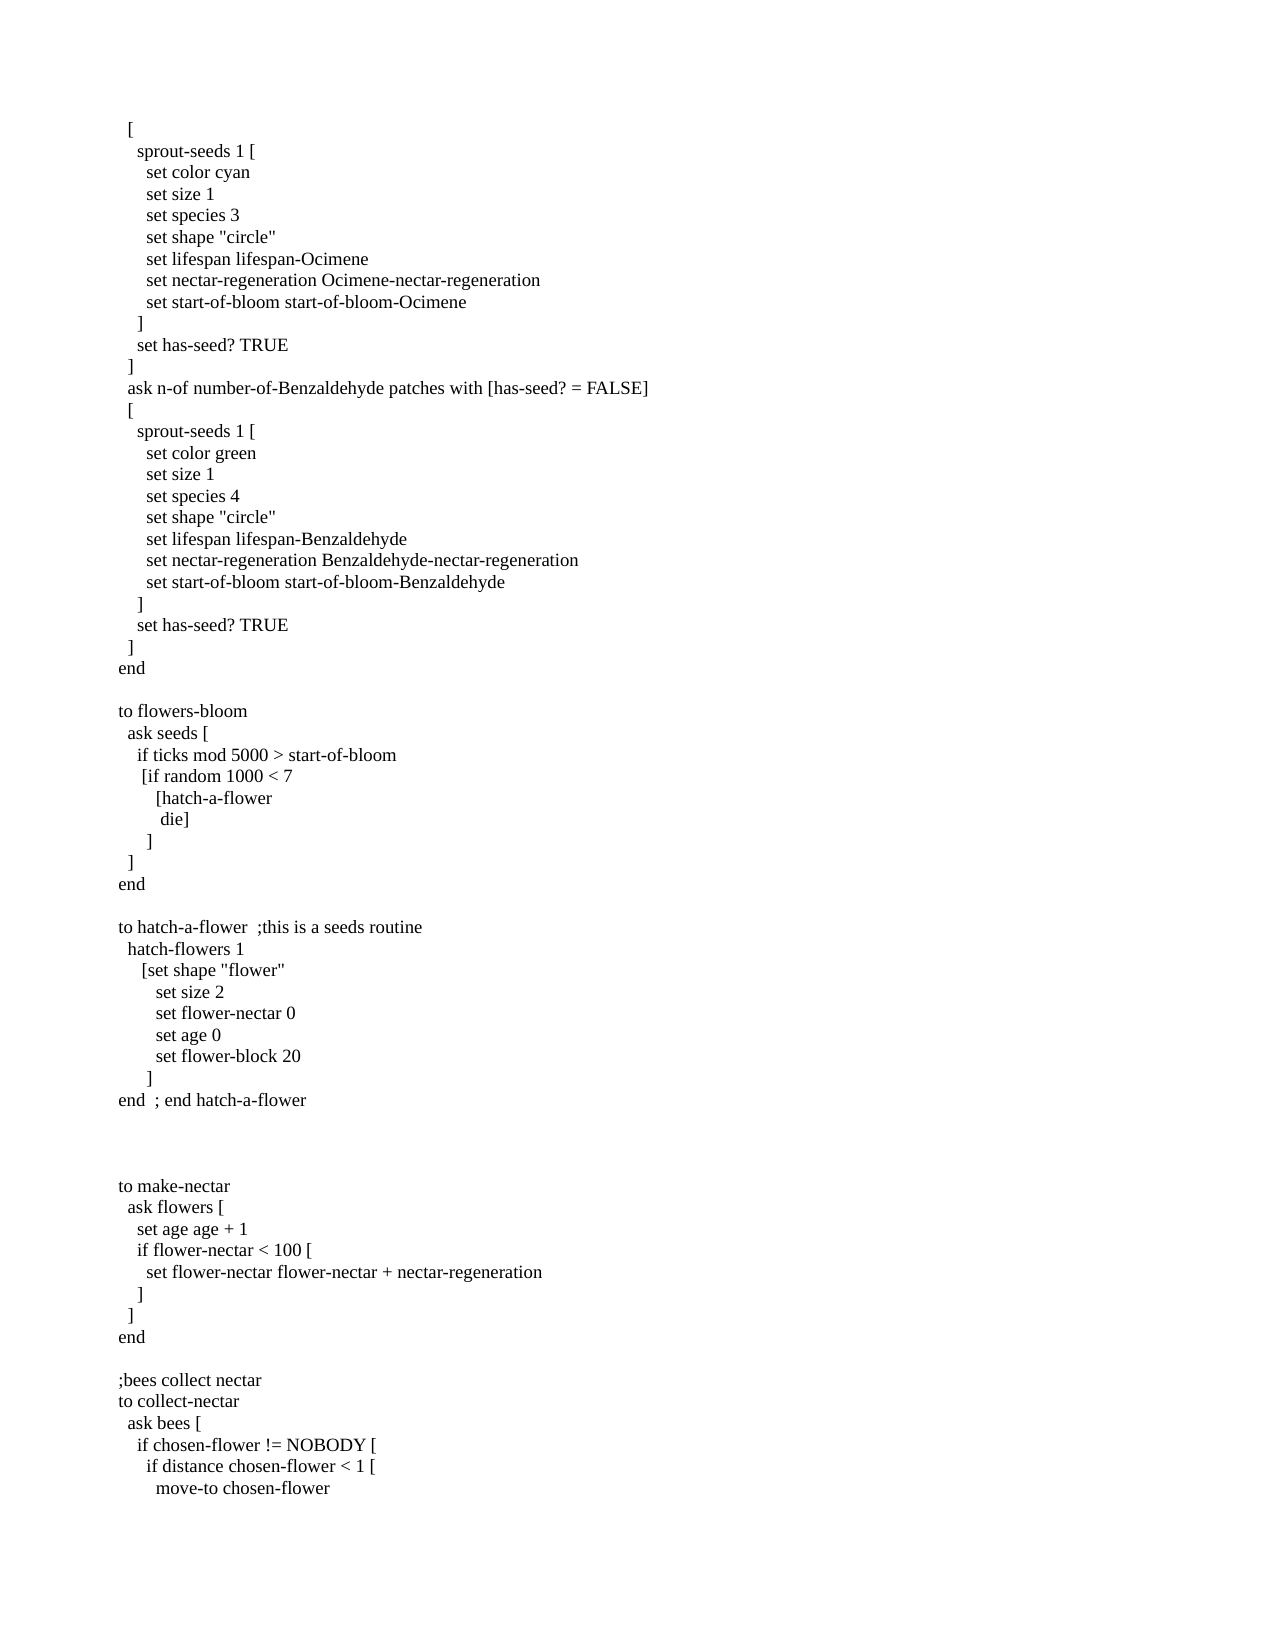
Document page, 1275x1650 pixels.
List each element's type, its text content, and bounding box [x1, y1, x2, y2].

text sprout-seeds 1 [ [118, 420, 1157, 442]
text sprout-seeds 1 [ [118, 140, 1157, 161]
text set shape "circle" [118, 226, 1157, 247]
text if flower-nectar < 100 [ [118, 1239, 1157, 1261]
text set shape "circle" [118, 506, 1157, 528]
text set start-of-bloom start-of-bloom-Benzaldehyde [118, 571, 1157, 592]
text ] [118, 1282, 1157, 1304]
text end [118, 1326, 1157, 1347]
text to make-nectar [118, 1175, 1157, 1196]
text ] [118, 636, 1157, 657]
text ask n-of number-of-Benzaldehyde patches with [has-seed? = FALSE] [118, 377, 1157, 398]
text ] [118, 312, 1157, 334]
text set flower-nectar 0 [118, 1002, 1157, 1024]
text end ; end hatch-a-flower [118, 1088, 1157, 1110]
text die] [118, 808, 1157, 830]
text set species 4 [118, 485, 1157, 506]
text to hatch-a-flower ;this is a seeds routine [118, 916, 1157, 937]
text if ticks mod 5000 > start-of-bloom [118, 743, 1157, 765]
text ] [118, 830, 1157, 851]
text set flower-block 20 [118, 1045, 1157, 1067]
text set species 3 [118, 204, 1157, 226]
text if chosen-flower != NOBODY [ [118, 1433, 1157, 1455]
text to collect-nectar [118, 1390, 1157, 1412]
text ] [118, 1304, 1157, 1326]
text set flower-nectar flower-nectar + nectar-regeneration [118, 1261, 1157, 1282]
text [hatch-a-flower [118, 787, 1157, 808]
text ] [118, 1067, 1157, 1088]
text move-to chosen-flower [118, 1477, 1157, 1498]
text set color cyan [118, 161, 1157, 183]
text ask seeds [ [118, 722, 1157, 743]
text [set shape "flower" [118, 959, 1157, 981]
text ;bees collect nectar [118, 1369, 1157, 1390]
text ask flowers [ [118, 1196, 1157, 1218]
text [ [118, 398, 1157, 420]
text set start-of-bloom start-of-bloom-Ocimene [118, 291, 1157, 312]
text set nectar-regeneration Benzaldehyde-nectar-regeneration [118, 549, 1157, 571]
text to flowers-bloom [118, 700, 1157, 722]
text set lifespan lifespan-Ocimene [118, 247, 1157, 269]
text set lifespan lifespan-Benzaldehyde [118, 528, 1157, 549]
text if distance chosen-flower < 1 [ [118, 1455, 1157, 1477]
text ] [118, 355, 1157, 377]
text [if random 1000 < 7 [118, 765, 1157, 787]
text end [118, 657, 1157, 679]
text set age age + 1 [118, 1218, 1157, 1239]
text ] [118, 592, 1157, 614]
text set size 2 [118, 981, 1157, 1002]
text set has-seed? TRUE [118, 334, 1157, 355]
text hatch-flowers 1 [118, 937, 1157, 959]
text set color green [118, 442, 1157, 463]
text set has-seed? TRUE [118, 614, 1157, 636]
text set size 1 [118, 463, 1157, 485]
text set nectar-regeneration Ocimene-nectar-regeneration [118, 269, 1157, 291]
text set age 0 [118, 1024, 1157, 1045]
text end [118, 873, 1157, 894]
text ask bees [ [118, 1412, 1157, 1433]
text ] [118, 851, 1157, 873]
text [ [118, 118, 1157, 140]
text set size 1 [118, 183, 1157, 204]
